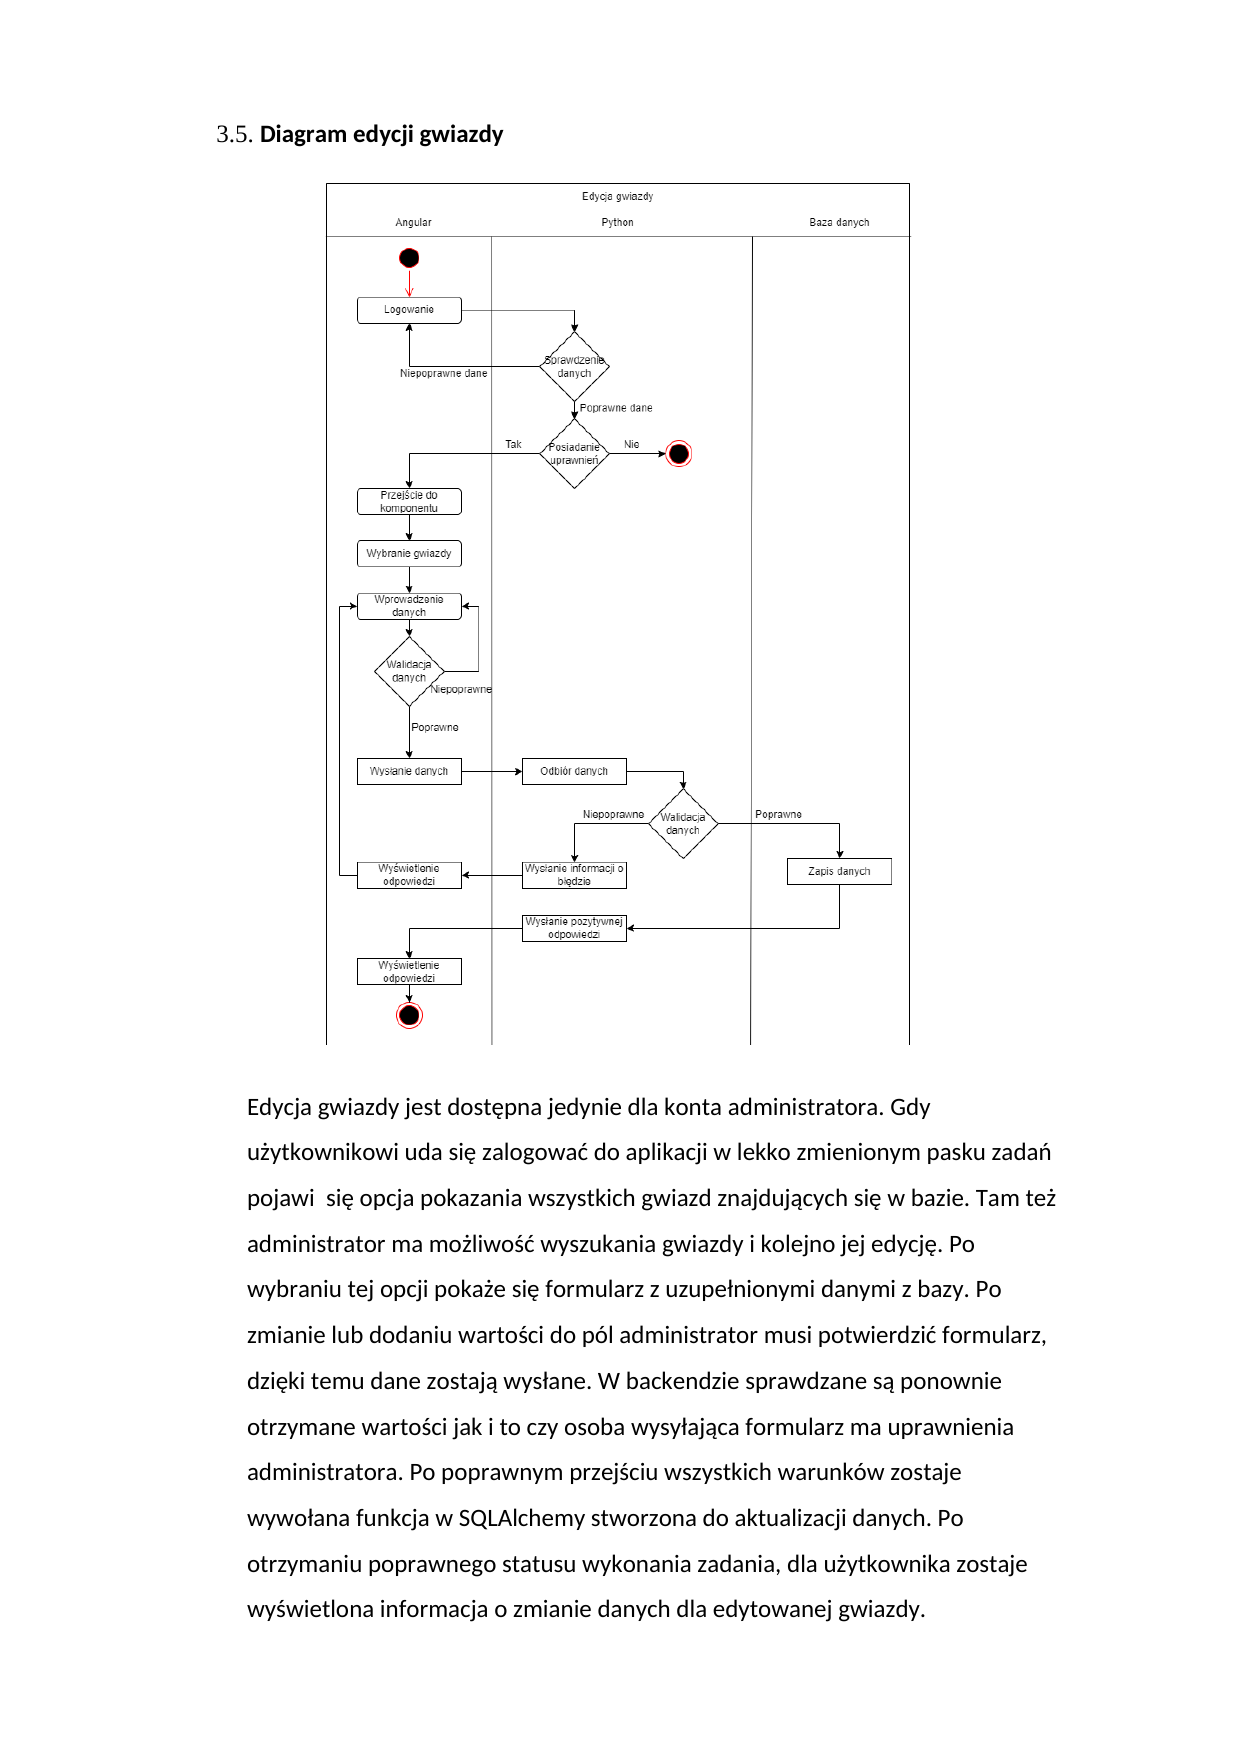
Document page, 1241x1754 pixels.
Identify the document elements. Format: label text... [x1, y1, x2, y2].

list Diagram edycji gwiazdy Edycja gwiazdy jest dostępna jedynie dla konta administratora. Gdy użytkownikowi uda się zalogować do aplikacji w lekko zmienionym pasku zadań pojawi się opcja pokazania wszystkich gwiazd znajdujących się w bazie. Tam też administrator ma możliwość wyszukania gwiazdy i kolejno jej edycję. Po wybraniu tej opcji pokaże się formularz z uzupełnionymi danymi z bazy. Po zmianie lub dodaniu wartości do pól administrator musi potwierdzić formularz, dzięki temu dane zostają wysłane. W backendzie sprawdzane są ponownie otrzymane wartości jak i to czy osoba wysyłająca formularz ma uprawnienia administratora. Po poprawnym przejściu wszystkich warunków zostaje wywołana funkcja w SQLAlchemy stworzona do aktualizacji danych. Po otrzymaniu poprawnego statusu wykonania zadania, dla użytkownika zostaje wyświetlona informacja o zmianie danych dla edytowanej gwiazdy. [210, 118, 1065, 1624]
